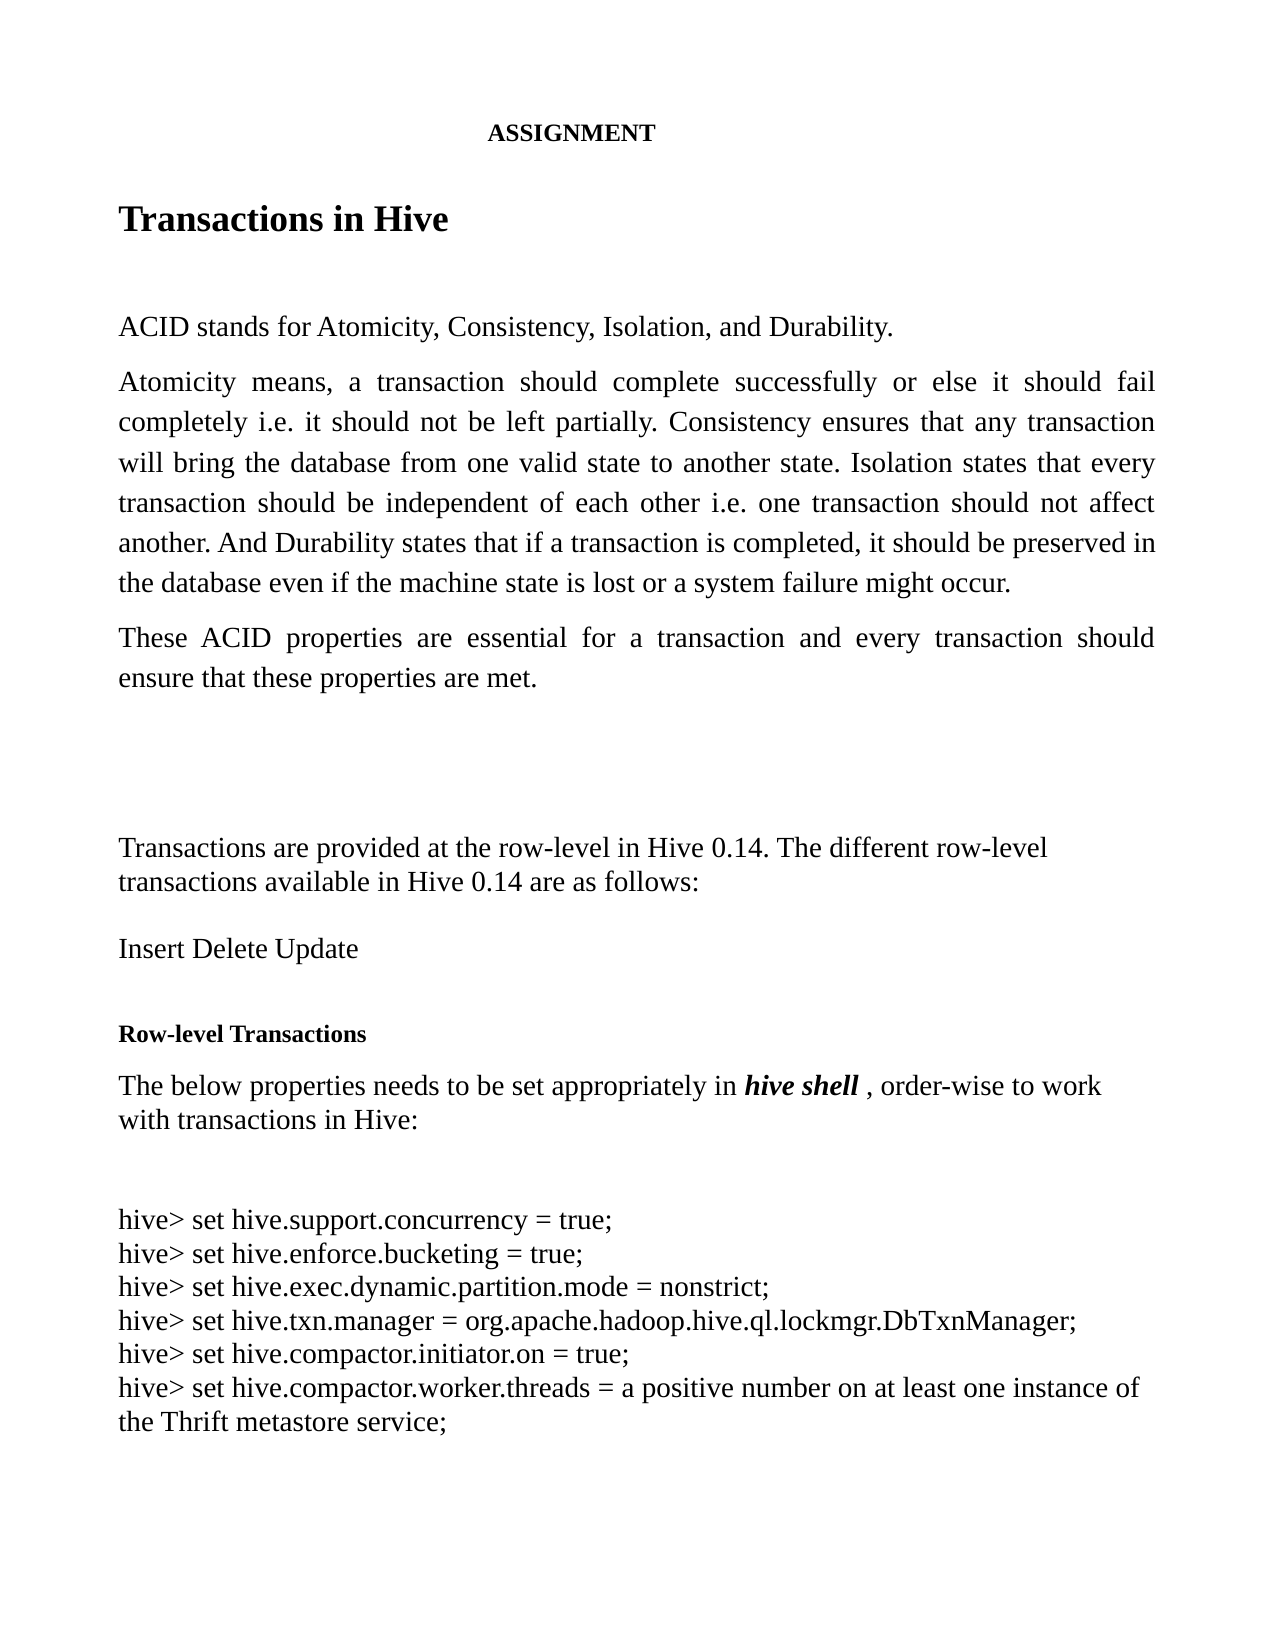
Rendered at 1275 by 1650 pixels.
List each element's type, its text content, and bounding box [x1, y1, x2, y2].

text Transactions are provided at the row-level in Hive 0.14. The different row-level transactions available in Hive 0.14 are as follows: [118, 830, 1157, 897]
text hive> set hive.compactor.initiator.on = true; [118, 1337, 1157, 1370]
text These ACID properties are essential for a transaction and every transaction should ensure that these properties are met. [118, 620, 1157, 694]
text hive> set hive.support.concurrency = true; [118, 1202, 1157, 1236]
text ACID stands for Atomicity, Consistency, Isolation, and Durability. [118, 309, 1157, 343]
text hive> set hive.enforce.bucketing = true; [118, 1236, 1157, 1269]
text hive> set hive.exec.dynamic.partition.mode = nonstrict; [118, 1269, 1157, 1303]
text Insert Delete Update [118, 931, 1157, 964]
text Atomicity means, a transaction should complete successfully or else it should fail completely i.e. it should not be left partially. Consistency ensures that any transaction will bring the database from one valid state to another state. Isolation states that every transaction should be independent of each other i.e. one transaction should not affect another. And Durability states that if a transaction is completed, it should be preserved in the database even if the machine state is lost or a system failure might occur. [118, 364, 1157, 599]
subtitle Transactions in Hive [118, 196, 1157, 239]
text ASSIGNMENT [118, 118, 1157, 147]
text hive> set hive.txn.manager = org.apache.hadoop.hive.ql.lockmgr.DbTxnManager; [118, 1303, 1157, 1337]
text The below properties needs to be set appropriately in hive shell , order-wise to work with transactions in Hive: [118, 1068, 1157, 1135]
text Row-level Transactions [118, 1019, 1157, 1048]
text hive> set hive.compactor.worker.threads = a positive number on at least one instance of the Thrift metastore service; [118, 1370, 1157, 1437]
